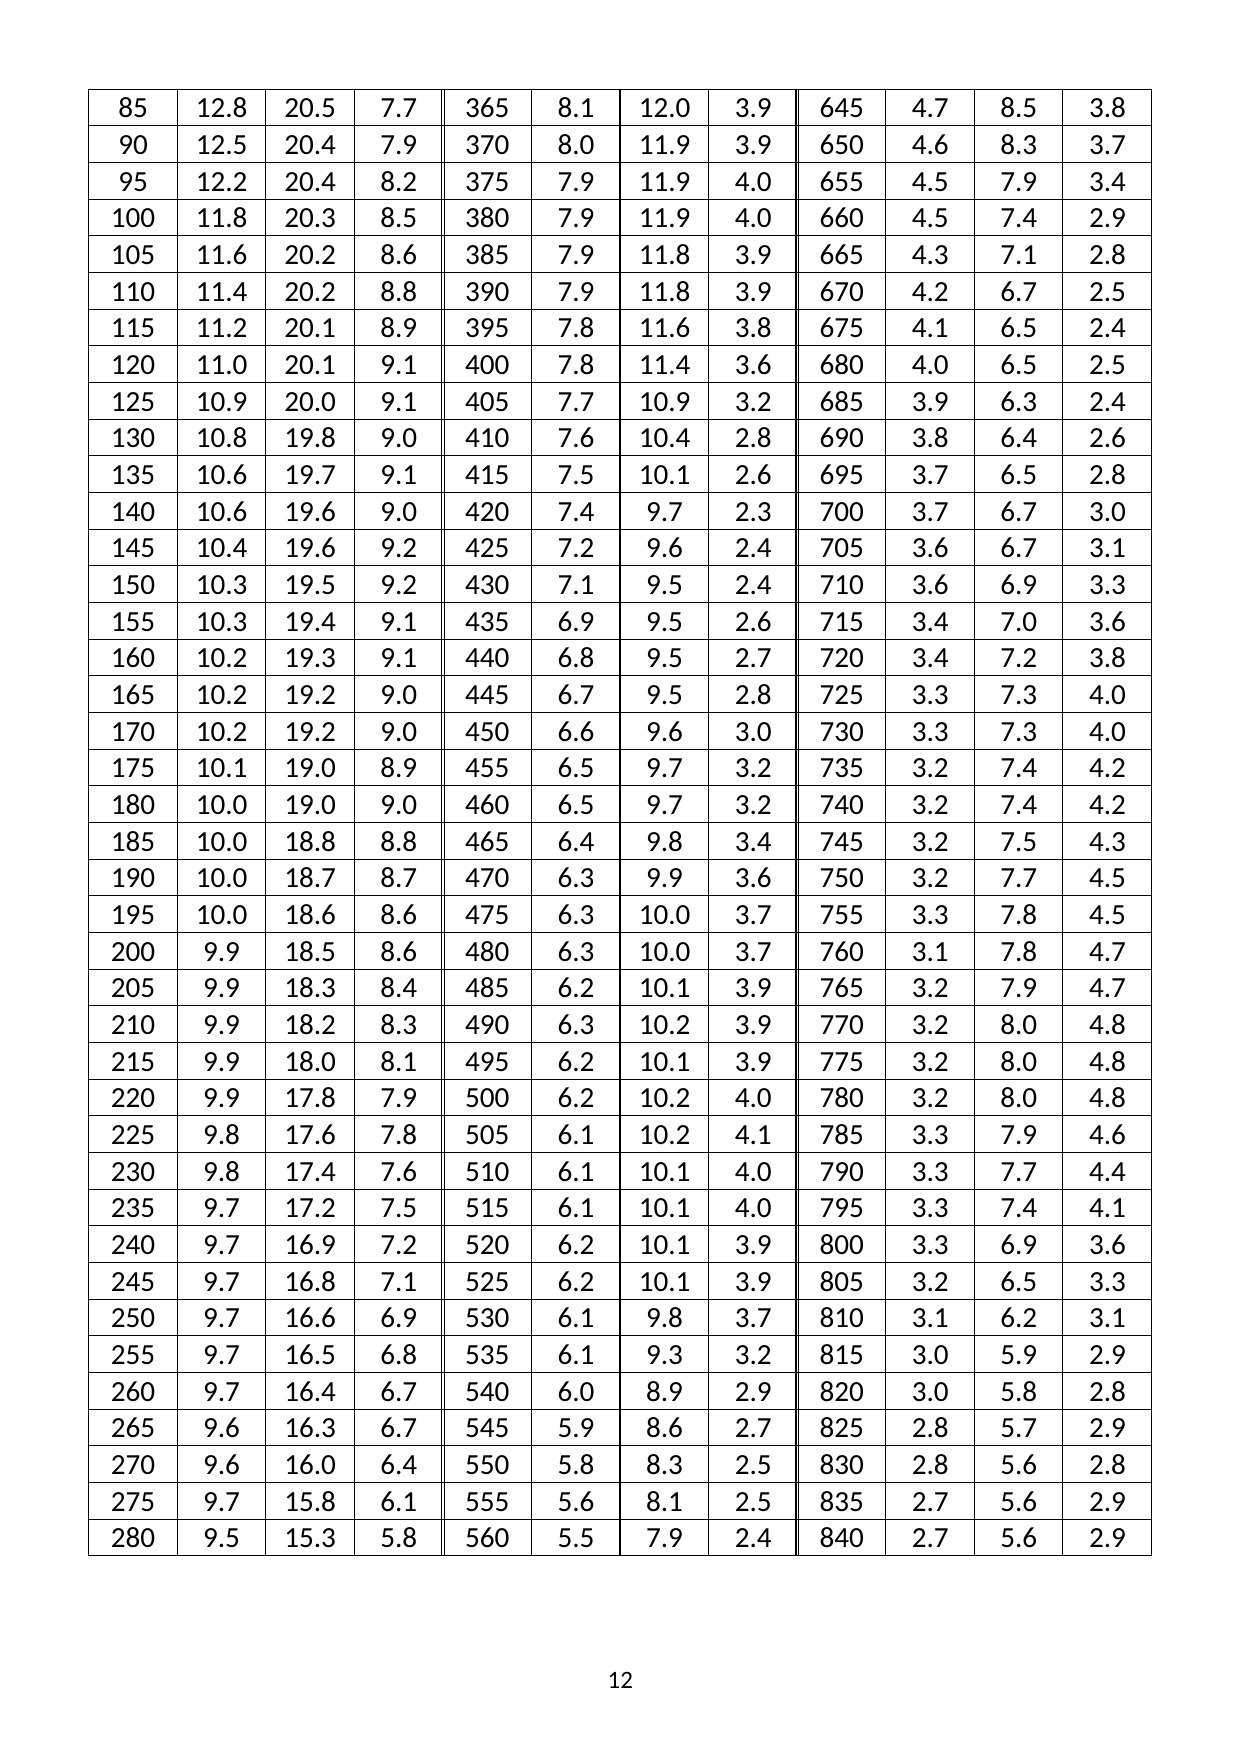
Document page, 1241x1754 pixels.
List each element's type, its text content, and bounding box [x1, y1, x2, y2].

table_cell 4.0 [709, 1080, 795, 1115]
table_cell 230 [89, 1153, 177, 1188]
table_cell 165 [89, 676, 177, 712]
table_cell 420 [445, 493, 531, 528]
table_cell 3.7 [1063, 126, 1151, 162]
table_cell 375 [445, 163, 531, 198]
table_cell 10.4 [621, 420, 708, 455]
table_cell 3.7 [709, 1300, 795, 1335]
table_cell 660 [799, 200, 885, 235]
table_cell 820 [799, 1373, 885, 1408]
table_cell 6.9 [532, 603, 619, 638]
table_cell 725 [799, 676, 885, 712]
table_cell 19.2 [266, 713, 354, 748]
table_cell 11.9 [621, 163, 708, 198]
table_cell 2.8 [886, 1410, 974, 1445]
table_cell 8.5 [355, 200, 441, 235]
table_cell 415 [445, 456, 531, 492]
table_cell 8.9 [355, 750, 441, 785]
table_cell 180 [89, 786, 177, 822]
table_cell 2.9 [1063, 1336, 1151, 1372]
table_cell 3.3 [886, 1153, 974, 1188]
table_cell 9.8 [178, 1116, 265, 1152]
table_cell 6.2 [532, 1080, 619, 1115]
table_cell 4.0 [886, 346, 974, 382]
table_cell 8.0 [975, 1080, 1062, 1115]
table_cell 3.2 [709, 750, 795, 785]
table_cell 6.1 [532, 1190, 619, 1225]
table_cell 6.1 [532, 1300, 619, 1335]
table_cell 9.1 [355, 383, 441, 418]
table_cell 735 [799, 750, 885, 785]
table_cell 445 [445, 676, 531, 712]
table_cell 5.6 [532, 1483, 619, 1518]
table_cell 6.4 [355, 1446, 441, 1482]
table_cell 11.8 [621, 273, 708, 308]
table_cell 7.9 [532, 163, 619, 198]
table_cell 760 [799, 933, 885, 968]
table_cell 800 [799, 1226, 885, 1262]
table_cell 12.2 [178, 163, 265, 198]
table_cell 5.8 [355, 1520, 441, 1555]
table_cell 7.8 [532, 346, 619, 382]
table_cell 3.1 [886, 933, 974, 968]
table_cell 190 [89, 860, 177, 895]
table_cell 90 [89, 126, 177, 162]
table_cell 4.0 [709, 200, 795, 235]
table_cell 550 [445, 1446, 531, 1482]
table_cell 810 [799, 1300, 885, 1335]
table_cell 2.7 [886, 1483, 974, 1518]
table_cell 3.9 [709, 1226, 795, 1262]
table_cell 12.8 [178, 90, 265, 125]
table_cell 19.6 [266, 530, 354, 565]
table_cell 4.0 [709, 1190, 795, 1225]
table_cell 6.7 [532, 676, 619, 712]
table_cell 4.7 [886, 90, 974, 125]
table_cell 2.9 [1063, 1520, 1151, 1555]
table_cell 7.9 [532, 273, 619, 308]
table_cell 3.9 [709, 1043, 795, 1078]
table_cell 9.7 [178, 1373, 265, 1408]
table_cell 19.2 [266, 676, 354, 712]
table_cell 8.3 [975, 126, 1062, 162]
table_cell 405 [445, 383, 531, 418]
table_cell 3.8 [709, 310, 795, 345]
table_cell 705 [799, 530, 885, 565]
table_cell 16.4 [266, 1373, 354, 1408]
table_cell 825 [799, 1410, 885, 1445]
table_cell 8.6 [355, 933, 441, 968]
table_cell 3.8 [886, 420, 974, 455]
table_cell 7.2 [532, 530, 619, 565]
table_cell 6.3 [532, 933, 619, 968]
table_cell 150 [89, 566, 177, 602]
table_cell 10.1 [621, 1043, 708, 1078]
table_cell 2.8 [1063, 1446, 1151, 1482]
table_cell 4.6 [1063, 1116, 1151, 1152]
table_cell 7.9 [975, 163, 1062, 198]
table_cell 7.9 [975, 1116, 1062, 1152]
table_cell 10.1 [621, 1263, 708, 1298]
table_cell 8.8 [355, 273, 441, 308]
table_cell 2.7 [709, 1410, 795, 1445]
table_cell 6.5 [532, 786, 619, 822]
table_cell 10.0 [178, 823, 265, 858]
table_cell 17.8 [266, 1080, 354, 1115]
table_cell 3.6 [886, 530, 974, 565]
table_cell 3.2 [886, 860, 974, 895]
table_cell 140 [89, 493, 177, 528]
table_cell 2.9 [709, 1373, 795, 1408]
table_cell 275 [89, 1483, 177, 1518]
table_cell 700 [799, 493, 885, 528]
table_cell 235 [89, 1190, 177, 1225]
table_cell 6.1 [532, 1153, 619, 1188]
table_cell 6.1 [532, 1336, 619, 1372]
table_cell 4.7 [1063, 933, 1151, 968]
table_cell 3.7 [886, 456, 974, 492]
table_cell 3.3 [886, 1226, 974, 1262]
table_cell 9.9 [621, 860, 708, 895]
table_cell 4.7 [1063, 970, 1151, 1005]
table_cell 9.9 [178, 970, 265, 1005]
table_cell 19.4 [266, 603, 354, 638]
table_cell 815 [799, 1336, 885, 1372]
table_cell 10.6 [178, 456, 265, 492]
table_cell 795 [799, 1190, 885, 1225]
table_cell 2.7 [709, 640, 795, 675]
table_cell 18.6 [266, 896, 354, 932]
table_cell 20.4 [266, 126, 354, 162]
table_cell 695 [799, 456, 885, 492]
table_cell 790 [799, 1153, 885, 1188]
table_cell 280 [89, 1520, 177, 1555]
table_cell 16.3 [266, 1410, 354, 1445]
table_cell 7.0 [975, 603, 1062, 638]
table_cell 745 [799, 823, 885, 858]
table_cell 6.7 [975, 273, 1062, 308]
table_cell 210 [89, 1006, 177, 1042]
table_cell 4.8 [1063, 1043, 1151, 1078]
table_cell 10.2 [621, 1006, 708, 1042]
table_cell 3.9 [709, 1006, 795, 1042]
table_cell 3.2 [886, 1080, 974, 1115]
table_cell 9.7 [621, 750, 708, 785]
table_cell 7.8 [975, 896, 1062, 932]
table_cell 130 [89, 420, 177, 455]
table_cell 11.4 [178, 273, 265, 308]
table_cell 4.0 [1063, 713, 1151, 748]
table_cell 9.0 [355, 713, 441, 748]
table_cell 7.4 [975, 786, 1062, 822]
table_cell 5.5 [532, 1520, 619, 1555]
table_cell 3.1 [1063, 530, 1151, 565]
table_cell 6.3 [975, 383, 1062, 418]
table_cell 10.2 [178, 676, 265, 712]
table_cell 9.5 [621, 676, 708, 712]
table_cell 195 [89, 896, 177, 932]
table_cell 7.5 [975, 823, 1062, 858]
table_cell 2.8 [886, 1446, 974, 1482]
table_cell 5.9 [532, 1410, 619, 1445]
table_cell 6.2 [532, 1263, 619, 1298]
table_cell 3.4 [886, 603, 974, 638]
table_cell 665 [799, 236, 885, 272]
table_cell 6.2 [532, 1043, 619, 1078]
table_cell 9.9 [178, 1080, 265, 1115]
table_cell 10.8 [178, 420, 265, 455]
table_cell 7.9 [355, 126, 441, 162]
table_cell 3.3 [886, 676, 974, 712]
table_cell 535 [445, 1336, 531, 1372]
table_cell 7.1 [355, 1263, 441, 1298]
table_cell 5.8 [975, 1373, 1062, 1408]
table_cell 2.6 [709, 603, 795, 638]
table_cell 670 [799, 273, 885, 308]
table_cell 9.7 [178, 1300, 265, 1335]
table_cell 7.7 [975, 1153, 1062, 1188]
table_cell 11.6 [178, 236, 265, 272]
table_cell 11.0 [178, 346, 265, 382]
table_cell 9.6 [178, 1446, 265, 1482]
table_cell 2.8 [1063, 236, 1151, 272]
table_cell 7.8 [975, 933, 1062, 968]
table_cell 3.9 [709, 90, 795, 125]
table_cell 9.1 [355, 640, 441, 675]
table_cell 750 [799, 860, 885, 895]
table_cell 9.7 [621, 493, 708, 528]
table_cell 5.9 [975, 1336, 1062, 1372]
table_cell 2.3 [709, 493, 795, 528]
table_cell 9.7 [621, 786, 708, 822]
table_cell 4.0 [709, 163, 795, 198]
table_cell 7.9 [532, 200, 619, 235]
table_cell 10.3 [178, 566, 265, 602]
table_cell 115 [89, 310, 177, 345]
table_cell 7.6 [355, 1153, 441, 1188]
table_cell 3.2 [709, 1336, 795, 1372]
table_cell 105 [89, 236, 177, 272]
table_cell 250 [89, 1300, 177, 1335]
table_cell 8.3 [355, 1006, 441, 1042]
table_cell 4.8 [1063, 1080, 1151, 1115]
table_cell 18.8 [266, 823, 354, 858]
table_cell 8.5 [975, 90, 1062, 125]
table_cell 7.9 [621, 1520, 708, 1555]
table_cell 7.4 [975, 1190, 1062, 1225]
table_cell 4.6 [886, 126, 974, 162]
table_cell 780 [799, 1080, 885, 1115]
table_cell 8.9 [355, 310, 441, 345]
table_cell 530 [445, 1300, 531, 1335]
table_cell 395 [445, 310, 531, 345]
table_cell 490 [445, 1006, 531, 1042]
table_cell 6.5 [975, 310, 1062, 345]
table_cell 3.1 [886, 1300, 974, 1335]
table_cell 18.2 [266, 1006, 354, 1042]
table_cell 20.2 [266, 236, 354, 272]
table_cell 255 [89, 1336, 177, 1372]
table_cell 385 [445, 236, 531, 272]
table_cell 19.3 [266, 640, 354, 675]
table_cell 8.7 [355, 860, 441, 895]
table_cell 7.7 [355, 90, 441, 125]
table_cell 8.1 [532, 90, 619, 125]
table_cell 9.2 [355, 566, 441, 602]
table_cell 10.0 [621, 896, 708, 932]
table_cell 505 [445, 1116, 531, 1152]
table_cell 6.7 [355, 1373, 441, 1408]
table_cell 7.4 [532, 493, 619, 528]
table_cell 11.6 [621, 310, 708, 345]
table_cell 8.9 [621, 1373, 708, 1408]
table_cell 18.7 [266, 860, 354, 895]
table_cell 720 [799, 640, 885, 675]
table_cell 475 [445, 896, 531, 932]
table_cell 110 [89, 273, 177, 308]
table_cell 560 [445, 1520, 531, 1555]
table_cell 4.3 [886, 236, 974, 272]
table_cell 3.9 [709, 970, 795, 1005]
table_cell 425 [445, 530, 531, 565]
table_cell 4.5 [886, 200, 974, 235]
table_cell 8.6 [355, 236, 441, 272]
table_cell 8.0 [975, 1043, 1062, 1078]
table_cell 19.0 [266, 750, 354, 785]
table_cell 6.8 [532, 640, 619, 675]
table_cell 9.8 [621, 1300, 708, 1335]
table_cell 2.5 [1063, 273, 1151, 308]
table_cell 645 [799, 90, 885, 125]
table_cell 205 [89, 970, 177, 1005]
table_cell 12.0 [621, 90, 708, 125]
table_cell 3.4 [709, 823, 795, 858]
table_cell 10.1 [178, 750, 265, 785]
table_cell 145 [89, 530, 177, 565]
table_cell 775 [799, 1043, 885, 1078]
table_cell 7.9 [975, 970, 1062, 1005]
table_cell 10.1 [621, 1226, 708, 1262]
table_cell 7.3 [975, 676, 1062, 712]
table_cell 3.0 [886, 1336, 974, 1372]
table_cell 11.4 [621, 346, 708, 382]
table_cell 175 [89, 750, 177, 785]
table_cell 2.9 [1063, 200, 1151, 235]
table_cell 510 [445, 1153, 531, 1188]
table_cell 11.9 [621, 126, 708, 162]
table_cell 10.6 [178, 493, 265, 528]
table_cell 9.6 [178, 1410, 265, 1445]
table_cell 3.7 [709, 896, 795, 932]
table_cell 7.7 [975, 860, 1062, 895]
table_cell 6.0 [532, 1373, 619, 1408]
table_cell 10.0 [178, 786, 265, 822]
table_cell 3.3 [1063, 566, 1151, 602]
table_cell 6.4 [532, 823, 619, 858]
table_cell 840 [799, 1520, 885, 1555]
table_cell 260 [89, 1373, 177, 1408]
table_cell 365 [445, 90, 531, 125]
table_cell 6.5 [532, 750, 619, 785]
table_cell 18.3 [266, 970, 354, 1005]
table_cell 440 [445, 640, 531, 675]
table_cell 7.8 [532, 310, 619, 345]
table_cell 3.2 [709, 383, 795, 418]
table_cell 2.6 [1063, 420, 1151, 455]
table_cell 555 [445, 1483, 531, 1518]
table_cell 16.5 [266, 1336, 354, 1372]
table_cell 10.0 [178, 860, 265, 895]
table_cell 6.1 [532, 1116, 619, 1152]
table_cell 4.2 [1063, 786, 1151, 822]
table_cell 11.9 [621, 200, 708, 235]
table_cell 120 [89, 346, 177, 382]
table_cell 3.6 [886, 566, 974, 602]
table_cell 10.2 [621, 1116, 708, 1152]
table_cell 4.2 [886, 273, 974, 308]
table_cell 9.5 [621, 566, 708, 602]
table_cell 430 [445, 566, 531, 602]
table_cell 9.7 [178, 1263, 265, 1298]
table_cell 6.7 [975, 530, 1062, 565]
table_cell 10.2 [178, 640, 265, 675]
table_cell 6.9 [975, 1226, 1062, 1262]
table_cell 4.0 [1063, 676, 1151, 712]
table_cell 9.8 [178, 1153, 265, 1188]
table_cell 520 [445, 1226, 531, 1262]
table_cell 9.1 [355, 346, 441, 382]
table_cell 9.0 [355, 493, 441, 528]
table_cell 545 [445, 1410, 531, 1445]
table_cell 4.5 [1063, 860, 1151, 895]
table_cell 3.6 [709, 346, 795, 382]
table_cell 6.5 [975, 456, 1062, 492]
table_cell 6.7 [975, 493, 1062, 528]
table_cell 20.0 [266, 383, 354, 418]
table_cell 20.2 [266, 273, 354, 308]
table_cell 9.0 [355, 676, 441, 712]
table_cell 19.7 [266, 456, 354, 492]
table_cell 245 [89, 1263, 177, 1298]
table_cell 4.3 [1063, 823, 1151, 858]
table_cell 135 [89, 456, 177, 492]
table_cell 10.1 [621, 970, 708, 1005]
table_cell 6.9 [355, 1300, 441, 1335]
table_cell 15.3 [266, 1520, 354, 1555]
table_cell 7.6 [532, 420, 619, 455]
table_cell 7.2 [975, 640, 1062, 675]
table_cell 755 [799, 896, 885, 932]
table_cell 3.9 [709, 236, 795, 272]
table_cell 4.1 [1063, 1190, 1151, 1225]
table_cell 9.5 [621, 603, 708, 638]
table_cell 8.1 [621, 1483, 708, 1518]
table_cell 480 [445, 933, 531, 968]
table_cell 3.8 [1063, 640, 1151, 675]
table_cell 495 [445, 1043, 531, 1078]
table_cell 9.9 [178, 1043, 265, 1078]
table_cell 3.3 [886, 896, 974, 932]
table_cell 8.2 [355, 163, 441, 198]
table_cell 390 [445, 273, 531, 308]
table_cell 6.5 [975, 346, 1062, 382]
table_cell 200 [89, 933, 177, 968]
table_cell 5.6 [975, 1483, 1062, 1518]
table_cell 9.5 [178, 1520, 265, 1555]
table_cell 7.7 [532, 383, 619, 418]
table_cell 7.4 [975, 200, 1062, 235]
table_cell 3.2 [886, 1006, 974, 1042]
table_cell 2.4 [709, 530, 795, 565]
table_cell 3.3 [886, 1116, 974, 1152]
table_cell 19.0 [266, 786, 354, 822]
table_cell 11.8 [178, 200, 265, 235]
table_cell 8.8 [355, 823, 441, 858]
table_cell 2.8 [1063, 1373, 1151, 1408]
table_cell 6.2 [975, 1300, 1062, 1335]
table_cell 3.6 [709, 860, 795, 895]
table_cell 3.8 [1063, 90, 1151, 125]
table_cell 6.9 [975, 566, 1062, 602]
table_cell 8.1 [355, 1043, 441, 1078]
table_cell 10.4 [178, 530, 265, 565]
table_cell 8.6 [355, 896, 441, 932]
table_cell 400 [445, 346, 531, 382]
table_cell 18.5 [266, 933, 354, 968]
table_cell 470 [445, 860, 531, 895]
table_cell 9.0 [355, 420, 441, 455]
table_cell 9.6 [621, 530, 708, 565]
table_cell 8.0 [975, 1006, 1062, 1042]
table_cell 3.2 [886, 1043, 974, 1078]
table_cell 9.7 [178, 1336, 265, 1372]
table_cell 7.5 [532, 456, 619, 492]
table_cell 7.1 [532, 566, 619, 602]
table_cell 11.8 [621, 236, 708, 272]
table_cell 2.8 [1063, 456, 1151, 492]
table_cell 3.0 [1063, 493, 1151, 528]
table_cell 3.7 [709, 933, 795, 968]
table_cell 3.6 [1063, 1226, 1151, 1262]
table_cell 20.3 [266, 200, 354, 235]
table_cell 16.8 [266, 1263, 354, 1298]
table_cell 220 [89, 1080, 177, 1115]
table_cell 3.9 [709, 273, 795, 308]
table_cell 4.5 [1063, 896, 1151, 932]
table_cell 3.9 [709, 126, 795, 162]
table_cell 435 [445, 603, 531, 638]
table_cell 185 [89, 823, 177, 858]
table_cell 465 [445, 823, 531, 858]
table_cell 155 [89, 603, 177, 638]
table_cell 11.2 [178, 310, 265, 345]
table_cell 9.1 [355, 603, 441, 638]
table_cell 740 [799, 786, 885, 822]
table_cell 2.4 [709, 566, 795, 602]
table_cell 7.1 [975, 236, 1062, 272]
table_cell 9.7 [178, 1483, 265, 1518]
table_cell 9.5 [621, 640, 708, 675]
table_cell 9.3 [621, 1336, 708, 1372]
table_cell 690 [799, 420, 885, 455]
table_cell 10.9 [178, 383, 265, 418]
table_cell 3.2 [886, 823, 974, 858]
table_cell 485 [445, 970, 531, 1005]
table_cell 265 [89, 1410, 177, 1445]
table_cell 6.7 [355, 1410, 441, 1445]
table_cell 10.2 [621, 1080, 708, 1115]
table_cell 6.1 [355, 1483, 441, 1518]
table_cell 2.5 [709, 1446, 795, 1482]
table_cell 10.9 [621, 383, 708, 418]
table_cell 9.0 [355, 786, 441, 822]
table_cell 2.4 [1063, 310, 1151, 345]
table_cell 17.6 [266, 1116, 354, 1152]
table_cell 650 [799, 126, 885, 162]
table_cell 10.1 [621, 1190, 708, 1225]
table_cell 6.2 [532, 1226, 619, 1262]
table_cell 6.3 [532, 896, 619, 932]
table_cell 2.6 [709, 456, 795, 492]
table_cell 540 [445, 1373, 531, 1408]
table_cell 7.9 [532, 236, 619, 272]
table_cell 455 [445, 750, 531, 785]
table_cell 20.1 [266, 346, 354, 382]
table_cell 500 [445, 1080, 531, 1115]
table_cell 6.3 [532, 860, 619, 895]
table_cell 410 [445, 420, 531, 455]
table_cell 7.9 [355, 1080, 441, 1115]
table_cell 9.7 [178, 1190, 265, 1225]
table_cell 2.5 [709, 1483, 795, 1518]
table_cell 20.4 [266, 163, 354, 198]
table_cell 16.9 [266, 1226, 354, 1262]
table_cell 8.6 [621, 1410, 708, 1445]
table_cell 2.7 [886, 1520, 974, 1555]
table_cell 3.3 [886, 1190, 974, 1225]
table_cell 19.6 [266, 493, 354, 528]
table_cell 6.4 [975, 420, 1062, 455]
table_cell 17.4 [266, 1153, 354, 1188]
table_cell 2.4 [1063, 383, 1151, 418]
table_cell 7.4 [975, 750, 1062, 785]
table_cell 85 [89, 90, 177, 125]
table_cell 370 [445, 126, 531, 162]
table_cell 765 [799, 970, 885, 1005]
table_cell 3.2 [886, 1263, 974, 1298]
table_cell 3.2 [886, 970, 974, 1005]
table_cell 6.5 [975, 1263, 1062, 1298]
table_cell 3.4 [886, 640, 974, 675]
table_cell 16.0 [266, 1446, 354, 1482]
table_cell 8.4 [355, 970, 441, 1005]
table_cell 9.1 [355, 456, 441, 492]
table_cell 10.2 [178, 713, 265, 748]
table_cell 460 [445, 786, 531, 822]
table_cell 2.8 [709, 676, 795, 712]
table_cell 20.5 [266, 90, 354, 125]
table_cell 6.6 [532, 713, 619, 748]
table_cell 525 [445, 1263, 531, 1298]
table_cell 3.1 [1063, 1300, 1151, 1335]
table_cell 4.1 [886, 310, 974, 345]
table_cell 20.1 [266, 310, 354, 345]
table_cell 3.2 [709, 786, 795, 822]
table_cell 170 [89, 713, 177, 748]
table_cell 5.6 [975, 1520, 1062, 1555]
table_cell 9.8 [621, 823, 708, 858]
table_cell 10.0 [621, 933, 708, 968]
table_cell 2.9 [1063, 1410, 1151, 1445]
table_cell 12.5 [178, 126, 265, 162]
table_cell 4.1 [709, 1116, 795, 1152]
table_cell 3.3 [1063, 1263, 1151, 1298]
table_cell 515 [445, 1190, 531, 1225]
table_cell 6.8 [355, 1336, 441, 1372]
table_cell 5.6 [975, 1446, 1062, 1482]
table_cell 160 [89, 640, 177, 675]
table_cell 125 [89, 383, 177, 418]
table_cell 9.9 [178, 933, 265, 968]
table_cell 3.9 [886, 383, 974, 418]
table_cell 2.9 [1063, 1483, 1151, 1518]
table_cell 270 [89, 1446, 177, 1482]
table_cell 685 [799, 383, 885, 418]
table_cell 7.5 [355, 1190, 441, 1225]
table_cell 19.5 [266, 566, 354, 602]
table_cell 10.0 [178, 896, 265, 932]
table_cell 6.3 [532, 1006, 619, 1042]
table_cell 16.6 [266, 1300, 354, 1335]
table_cell 9.9 [178, 1006, 265, 1042]
table_cell 100 [89, 200, 177, 235]
table_cell 4.5 [886, 163, 974, 198]
table_cell 95 [89, 163, 177, 198]
table_cell 3.2 [886, 786, 974, 822]
table_cell 2.8 [709, 420, 795, 455]
table_cell 4.8 [1063, 1006, 1151, 1042]
table_cell 3.2 [886, 750, 974, 785]
table_cell 380 [445, 200, 531, 235]
table_cell 4.2 [1063, 750, 1151, 785]
table_cell 3.0 [886, 1373, 974, 1408]
table_cell 4.0 [709, 1153, 795, 1188]
table_cell 835 [799, 1483, 885, 1518]
table_cell 240 [89, 1226, 177, 1262]
table_cell 675 [799, 310, 885, 345]
table_cell 8.0 [532, 126, 619, 162]
table_cell 785 [799, 1116, 885, 1152]
table_cell 3.6 [1063, 603, 1151, 638]
table_cell 225 [89, 1116, 177, 1152]
table_cell 10.3 [178, 603, 265, 638]
table_cell 655 [799, 163, 885, 198]
table_cell 7.8 [355, 1116, 441, 1152]
table_cell 5.7 [975, 1410, 1062, 1445]
table_cell 3.4 [1063, 163, 1151, 198]
table_cell 715 [799, 603, 885, 638]
table_cell 18.0 [266, 1043, 354, 1078]
table_cell 9.7 [178, 1226, 265, 1262]
table_cell 10.1 [621, 1153, 708, 1188]
table_cell 3.3 [886, 713, 974, 748]
table_cell 6.2 [532, 970, 619, 1005]
table_cell 3.9 [709, 1263, 795, 1298]
table_cell 8.3 [621, 1446, 708, 1482]
table_cell 9.2 [355, 530, 441, 565]
table_cell 3.7 [886, 493, 974, 528]
table_cell 4.4 [1063, 1153, 1151, 1188]
table_cell 2.5 [1063, 346, 1151, 382]
table_cell 2.4 [709, 1520, 795, 1555]
table_cell 215 [89, 1043, 177, 1078]
table_cell 830 [799, 1446, 885, 1482]
table_cell 710 [799, 566, 885, 602]
table_cell 730 [799, 713, 885, 748]
table_cell 19.8 [266, 420, 354, 455]
table_cell 3.0 [709, 713, 795, 748]
table_cell 770 [799, 1006, 885, 1042]
table_cell 5.8 [532, 1446, 619, 1482]
table_cell 10.1 [621, 456, 708, 492]
table_cell 17.2 [266, 1190, 354, 1225]
table_cell 450 [445, 713, 531, 748]
table_cell 7.3 [975, 713, 1062, 748]
table_cell 7.2 [355, 1226, 441, 1262]
table_cell 680 [799, 346, 885, 382]
table_cell 15.8 [266, 1483, 354, 1518]
table_cell 805 [799, 1263, 885, 1298]
table_cell 9.6 [621, 713, 708, 748]
